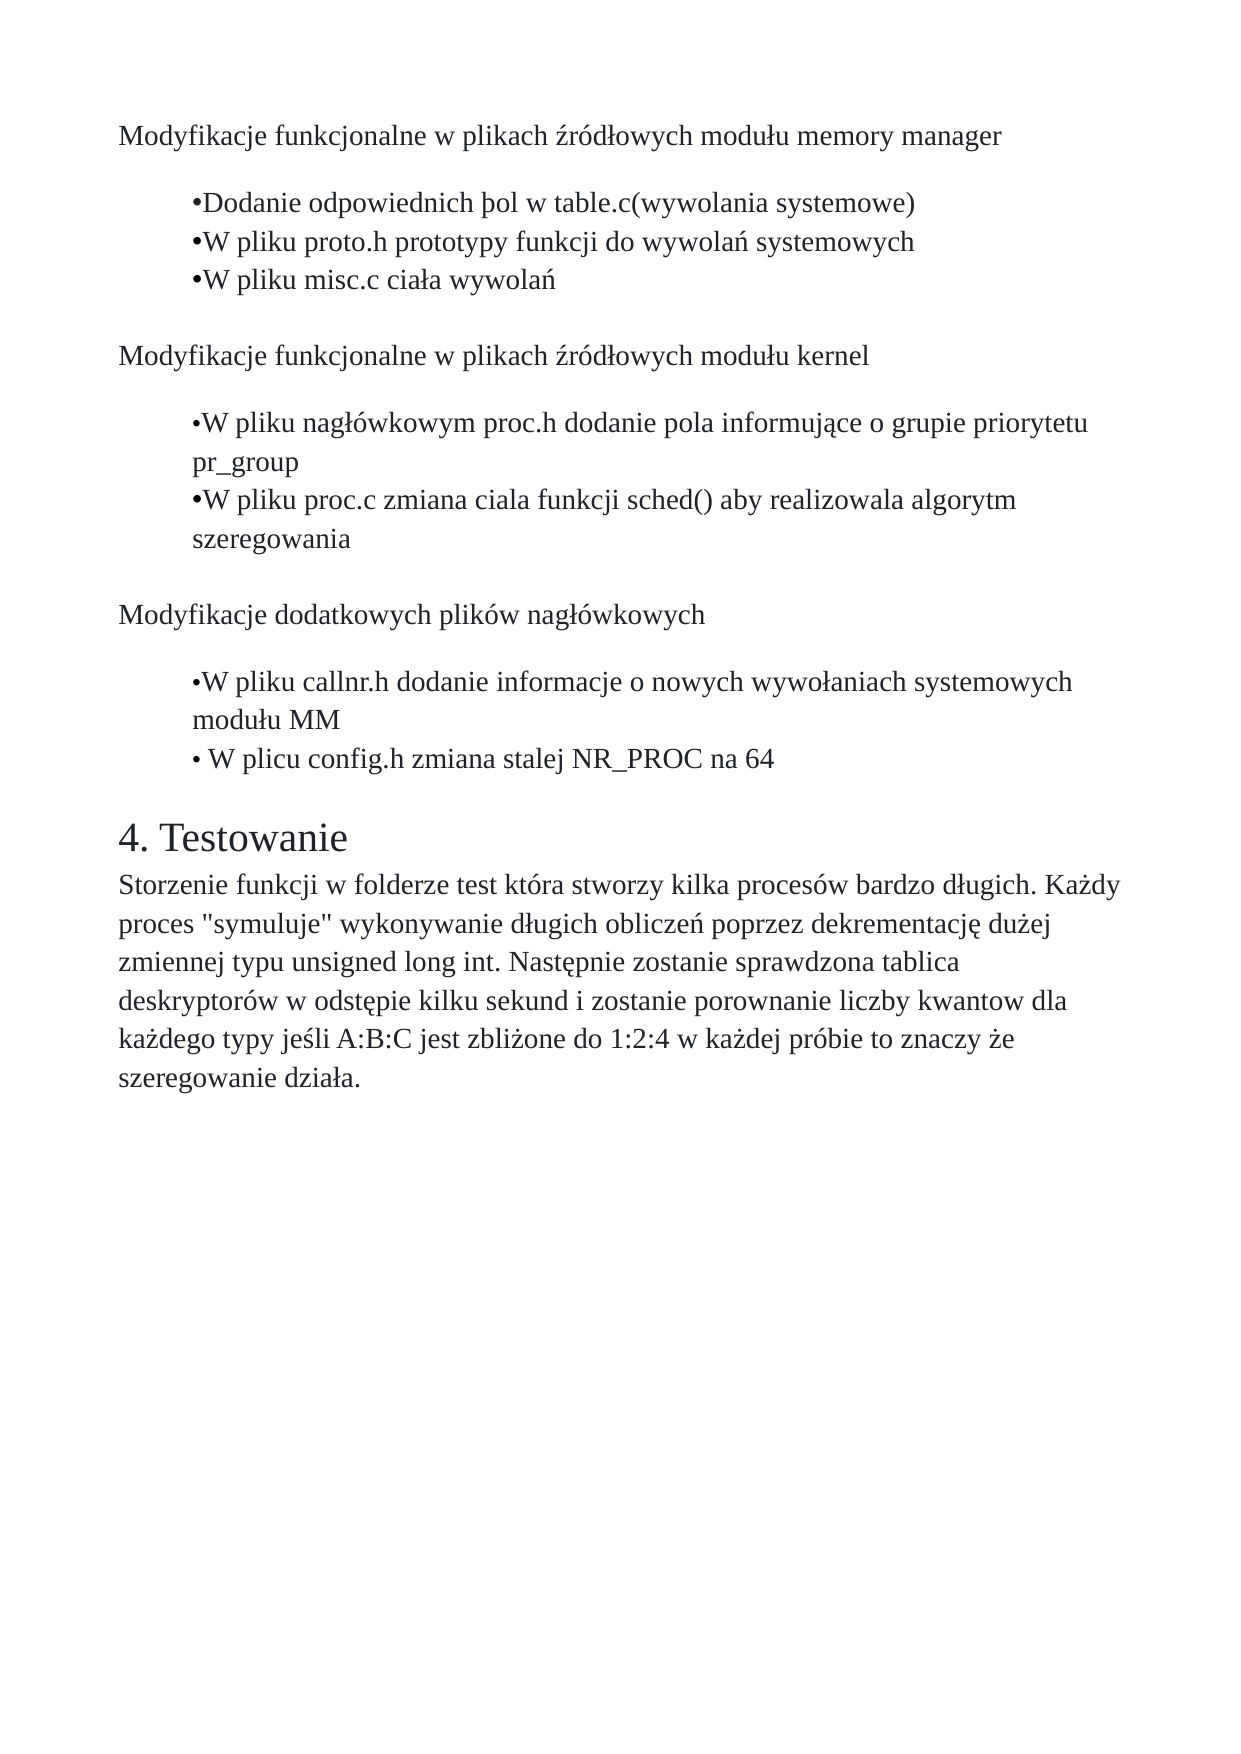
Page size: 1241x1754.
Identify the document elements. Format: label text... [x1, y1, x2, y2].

list Dodanie odpowiednich þol w table.c(wywolania systemowe) [118, 185, 1122, 219]
list W plicu config.h zmiana stalej NR_PROC na 64 [118, 741, 1122, 774]
list W pliku proto.h prototypy funkcji do wywolań systemowych [118, 224, 1122, 257]
text 4. Testowanie [118, 812, 1122, 860]
subtitle Modyfikacje funkcjonalne w plikach źródłowych modułu kernel [118, 338, 1122, 372]
subtitle Modyfikacje dodatkowych plików nagłówkowych [118, 597, 1122, 631]
text Storzenie funkcji w folderze test która stworzy kilka procesów bardzo długich. Każdy proces "symuluje" wykonywanie długich obliczeń poprzez dekrementację dużej zmiennej typu unsigned long int. Następnie zostanie sprawdzona tablica deskryptorów w odstępie kilku sekund i zostanie porownanie liczby kwantow dla każdego typy jeśli A:B:C jest zbliżone do 1:2:4 w każdej próbie to znaczy że szeregowanie działa. [118, 867, 1122, 1093]
subtitle Modyfikacje funkcjonalne w plikach źródłowych modułu memory manager [118, 118, 1122, 152]
list W pliku callnr.h dodanie informacje o nowych wywołaniach systemowych modułu MM [118, 664, 1122, 736]
list W pliku misc.c ciała wywolań [118, 262, 1122, 296]
list W pliku proc.c zmiana ciala funkcji sched() aby realizowala algorytm szeregowania [118, 482, 1122, 554]
list W pliku nagłówkowym proc.h dodanie pola informujące o grupie priorytetu pr_group [118, 405, 1122, 477]
